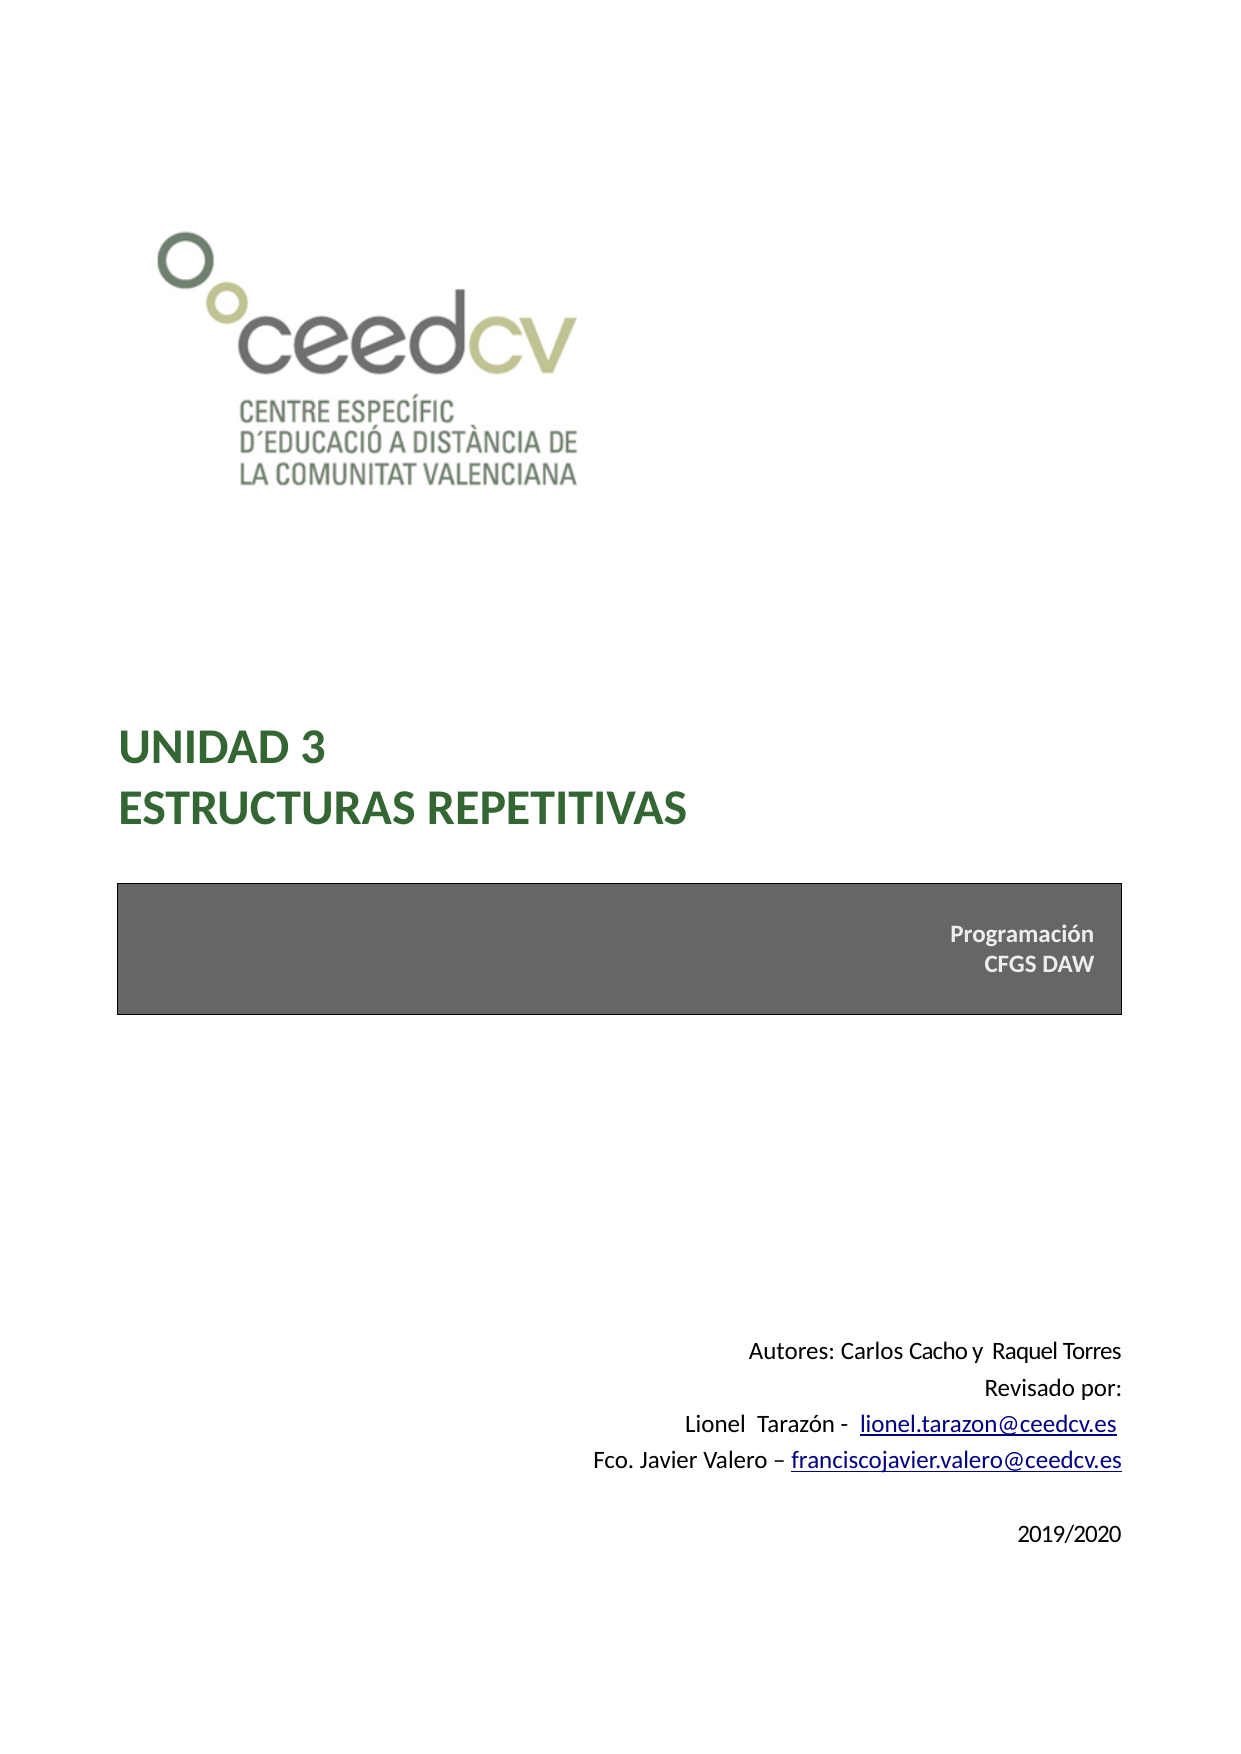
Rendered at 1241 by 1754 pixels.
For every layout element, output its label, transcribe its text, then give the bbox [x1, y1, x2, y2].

text Fco. Javier Valero – franciscojavier.valero@ceedcv.es [118, 1445, 1122, 1475]
text CFGS DAW [121, 948, 1094, 979]
text Estructuras repetitivas [118, 776, 1122, 837]
text 2019/2020 [231, 1518, 1122, 1549]
text Revisado por: [231, 1372, 1122, 1402]
text Lionel Tarazón - lionel.tarazon@ceedcv.es [231, 1408, 1122, 1439]
picture [118, 204, 681, 514]
text Autores: Carlos Cacho y Raquel Torres [231, 1335, 1122, 1366]
text Programación [121, 918, 1094, 948]
text UNIDAD 3 [118, 714, 1122, 776]
